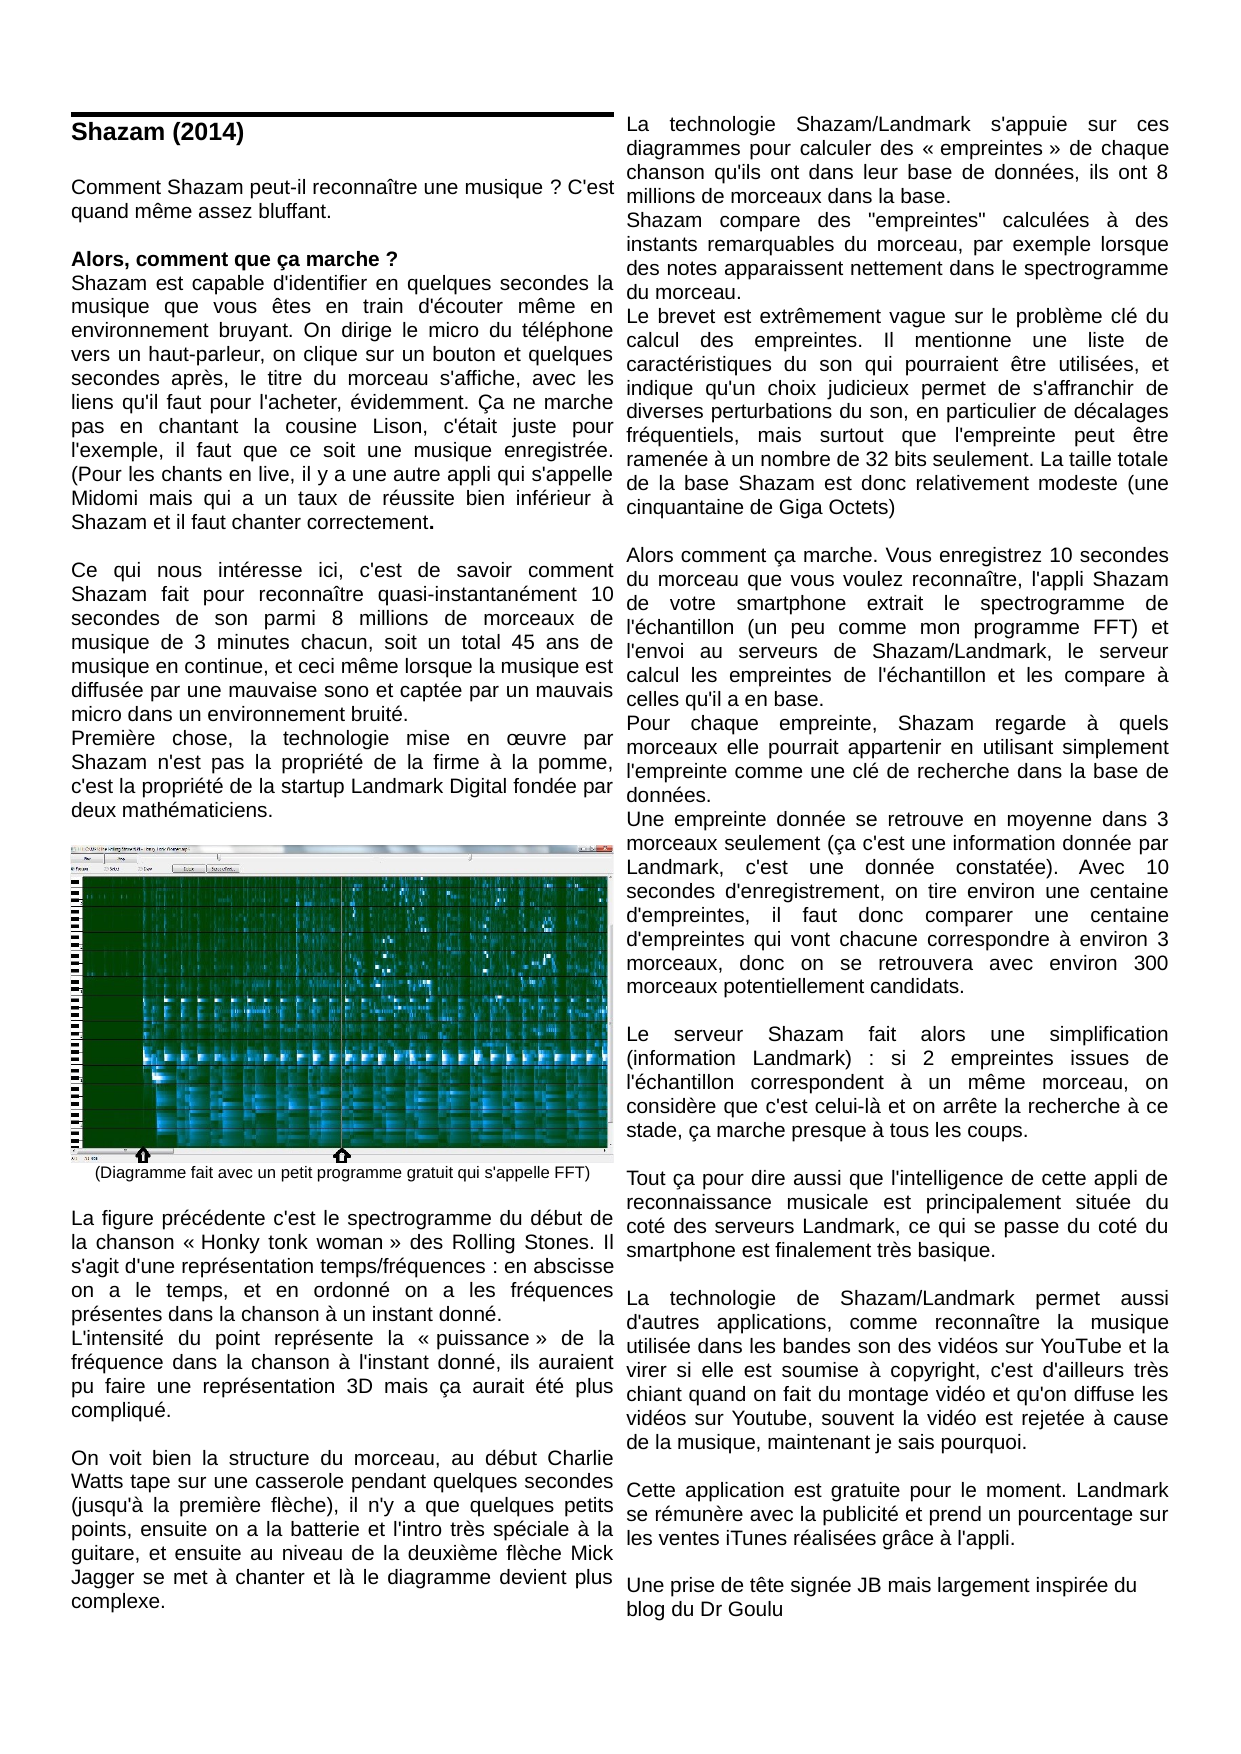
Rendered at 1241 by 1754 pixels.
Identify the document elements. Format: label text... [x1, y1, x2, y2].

text Shazam (2014) [71, 117, 614, 146]
text Première chose, la technologie mise en œuvre par Shazam n'est pas la propriété de la firme à la pomme, c'est la propriété de la startup Landmark Digital fondée par deux mathématiciens. [71, 726, 614, 821]
text Une empreinte donnée se retrouve en moyenne dans 3 morceaux seulement (ça c'est une information donnée par Landmark, c'est une donnée constatée). Avec 10 secondes d'enregistrement, on tire environ une centaine d'empreintes, il faut donc comparer une centaine d'empreintes qui vont chacune correspondre à environ 3 morceaux, donc on se retrouvera avec environ 300 morceaux potentiellement candidats. [626, 807, 1169, 998]
text La technologie de Shazam/Landmark permet aussi d'autres applications, comme reconnaître la musique utilisée dans les bandes son des vidéos sur YouTube et la virer si elle est soumise à copyright, c'est d'ailleurs très chiant quand on fait du montage vidéo et qu'on diffuse les vidéos sur Youtube, souvent la vidéo est rejetée à cause de la musique, maintenant je sais pourquoi. [626, 1286, 1169, 1453]
text Ce qui nous intéresse ici, c'est de savoir comment Shazam fait pour reconnaître quasi-instantanément 10 secondes de son parmi 8 millions de morceaux de musique de 3 minutes chacun, soit un total 45 ans de musique en continue, et ceci même lorsque la musique est diffusée par une mauvaise sono et captée par un mauvais micro dans un environnement bruité. [71, 558, 614, 726]
text Pour chaque empreinte, Shazam regarde à quels morceaux elle pourrait appartenir en utilisant simplement l'empreinte comme une clé de recherche dans la base de données. [626, 711, 1169, 807]
text La technologie Shazam/Landmark s'appuie sur ces diagrammes pour calculer des « empreintes » de chaque chanson qu'ils ont dans leur base de données, ils ont 8 millions de morceaux dans la base. [626, 112, 1169, 208]
text Alors comment ça marche. Vous enregistrez 10 secondes du morceau que vous voulez reconnaître, l'appli Shazam de votre smartphone extrait le spectrogramme de l'échantillon (un peu comme mon programme FFT) et l'envoi au serveurs de Shazam/Landmark, le serveur calcul les empreintes de l'échantillon et les compare à celles qu'il a en base. [626, 543, 1169, 711]
text Tout ça pour dire aussi que l'intelligence de cette appli de reconnaissance musicale est principalement située du coté des serveurs Landmark, ce qui se passe du coté du smartphone est finalement très basique. [626, 1166, 1169, 1262]
text La figure précédente c'est le spectrogramme du début de la chanson « Honky tonk woman » des Rolling Stones. Il s'agit d'une représentation temps/fréquences : en abscisse on a le temps, et en ordonné on a les fréquences présentes dans la chanson à un instant donné. [71, 1206, 614, 1326]
text Shazam est capable d'identifier en quelques secondes la musique que vous êtes en train d'écouter même en environnement bruyant. On dirige le micro du téléphone vers un haut-parleur, on clique sur un bouton et quelques secondes après, le titre du morceau s'affiche, avec les liens qu'il faut pour l'acheter, évidemment. Ça ne marche pas en chantant la cousine Lison, c'était juste pour l'exemple, il faut que ce soit une musique enregistrée. (Pour les chants en live, il y a une autre appli qui s'appelle Midomi mais qui a un taux de réussite bien inférieur à Shazam et il faut chanter correctement. [71, 270, 614, 534]
text Alors, comment que ça marche ? [71, 246, 614, 270]
text Cette application est gratuite pour le moment. Landmark se rémunère avec la publicité et prend un pourcentage sur les ventes iTunes réalisées grâce à l'appli. [626, 1477, 1169, 1549]
text Le serveur Shazam fait alors une simplification (information Landmark) : si 2 empreintes issues de l'échantillon correspondent à un même morceau, on considère que c'est celui-là et on arrête la recherche à ce stade, ça marche presque à tous les coups. [626, 1022, 1169, 1142]
text Le brevet est extrêmement vague sur le problème clé du calcul des empreintes. Il mentionne une liste de caractéristiques du son qui pourraient être utilisées, et indique qu'un choix judicieux permet de s'affranchir de diverses perturbations du son, en particulier de décalages fréquentiels, mais surtout que l'empreinte peut être ramenée à un nombre de 32 bits seulement. La taille totale de la base Shazam est donc relativement modeste (une cinquantaine de Giga Octets) [626, 303, 1169, 519]
text Comment Shazam peut-il reconnaître une musique ? C'est quand même assez bluffant. [71, 174, 614, 222]
text Une prise de tête signée JB mais largement inspirée du blog du Dr Goulu [626, 1573, 1169, 1621]
picture [70, 845, 614, 1163]
text Shazam compare des "empreintes" calculées à des instants remarquables du morceau, par exemple lorsque des notes apparaissent nettement dans le spectrogramme du morceau. [626, 208, 1169, 303]
text (Diagramme fait avec un petit programme gratuit qui s'appelle FFT) [71, 1163, 614, 1182]
text On voit bien la structure du morceau, au début Charlie Watts tape sur une casserole pendant quelques secondes (jusqu'à la première flèche), il n'y a que quelques petits points, ensuite on a la batterie et l'intro très spéciale à la guitare, et ensuite au niveau de la deuxième flèche Mick Jagger se met à chanter et là le diagramme devient plus complexe. [71, 1445, 614, 1613]
text L'intensité du point représente la « puissance » de la fréquence dans la chanson à l'instant donné, ils auraient pu faire une représentation 3D mais ça aurait été plus compliqué. [71, 1326, 614, 1421]
